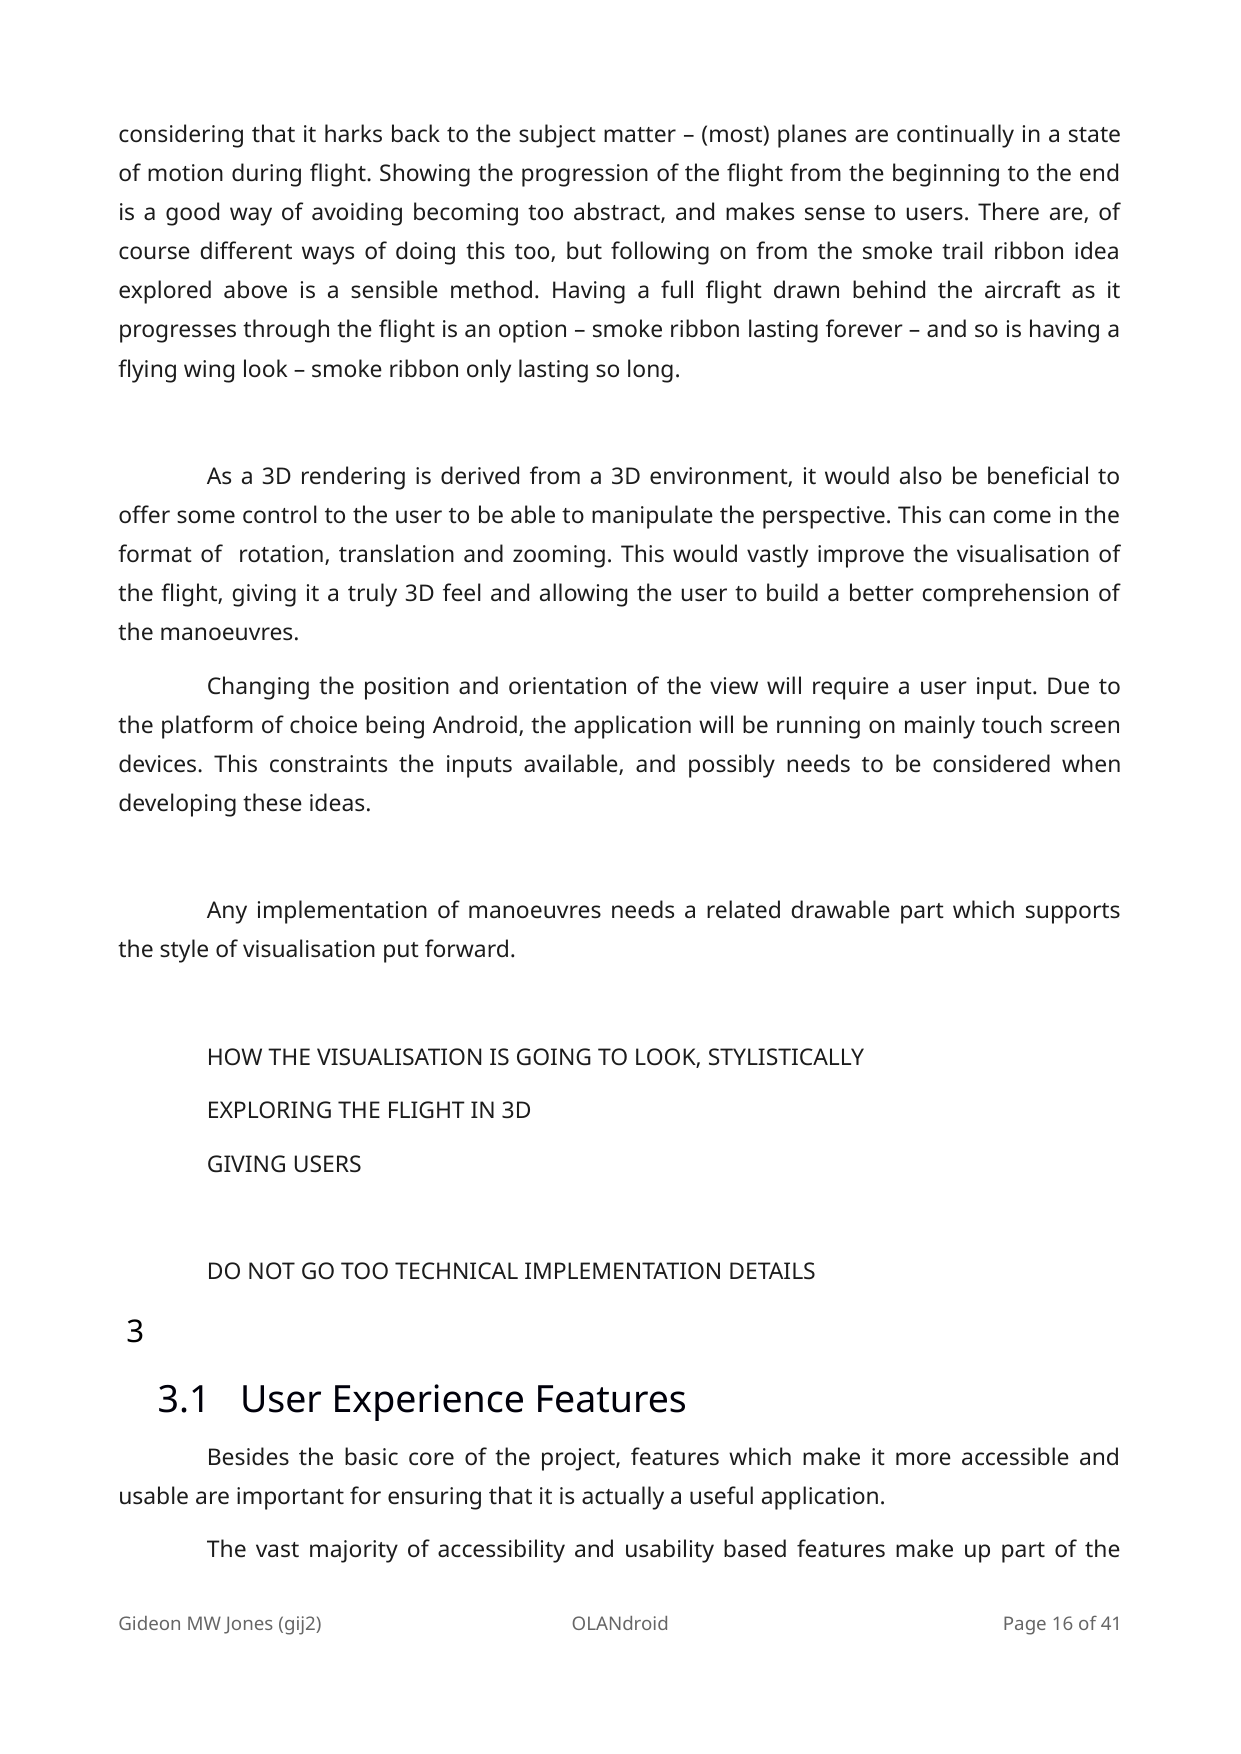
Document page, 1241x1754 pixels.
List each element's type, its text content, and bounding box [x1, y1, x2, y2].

text GIVING USERS [118, 1148, 1122, 1179]
text Any implementation of manoeuvres needs a related drawable part which supports the style of visualisation put forward. [118, 894, 1122, 964]
text HOW THE VISUALISATION IS GOING TO LOOK, STYLISTICALLY [118, 1041, 1122, 1072]
text As a 3D rendering is derived from a 3D environment, it would also be beneficial to offer some control to the user to be able to manipulate the perspective. This can come in the format of rotation, translation and zooming. This would vastly improve the visualisation of the flight, giving it a truly 3D feel and allowing the user to build a better comprehension of the manoeuvres. [118, 460, 1122, 647]
text EXPLORING THE FLIGHT IN 3D [118, 1094, 1122, 1125]
text considering that it harks back to the subject matter – (most) planes are continually in a state of motion during flight. Showing the progression of the flight from the beginning to the end is a good way of avoiding becoming too abstract, and makes sense to users. There are, of course different ways of doing this too, but following on from the smoke trail ribbon idea explored above is a sensible method. Having a full flight drawn behind the aircraft as it progresses through the flight is an option – smoke ribbon lasting forever – and so is having a flying wing look – smoke ribbon only lasting so long. [118, 118, 1122, 384]
text DO NOT GO TOO TECHNICAL IMPLEMENTATION DETAILS [118, 1255, 1122, 1286]
text The vast majority of accessibility and usability based features make up part of the [118, 1533, 1122, 1565]
subtitle User Experience Features [148, 1372, 1122, 1423]
text Besides the basic core of the project, features which make it more accessible and usable are important for ensuring that it is actually a useful application. [118, 1441, 1122, 1511]
text Changing the position and orientation of the view will require a user input. Due to the platform of choice being Android, the application will be running on mainly touch screen devices. This constraints the inputs available, and possibly needs to be considered when developing these ideas. [118, 670, 1122, 818]
